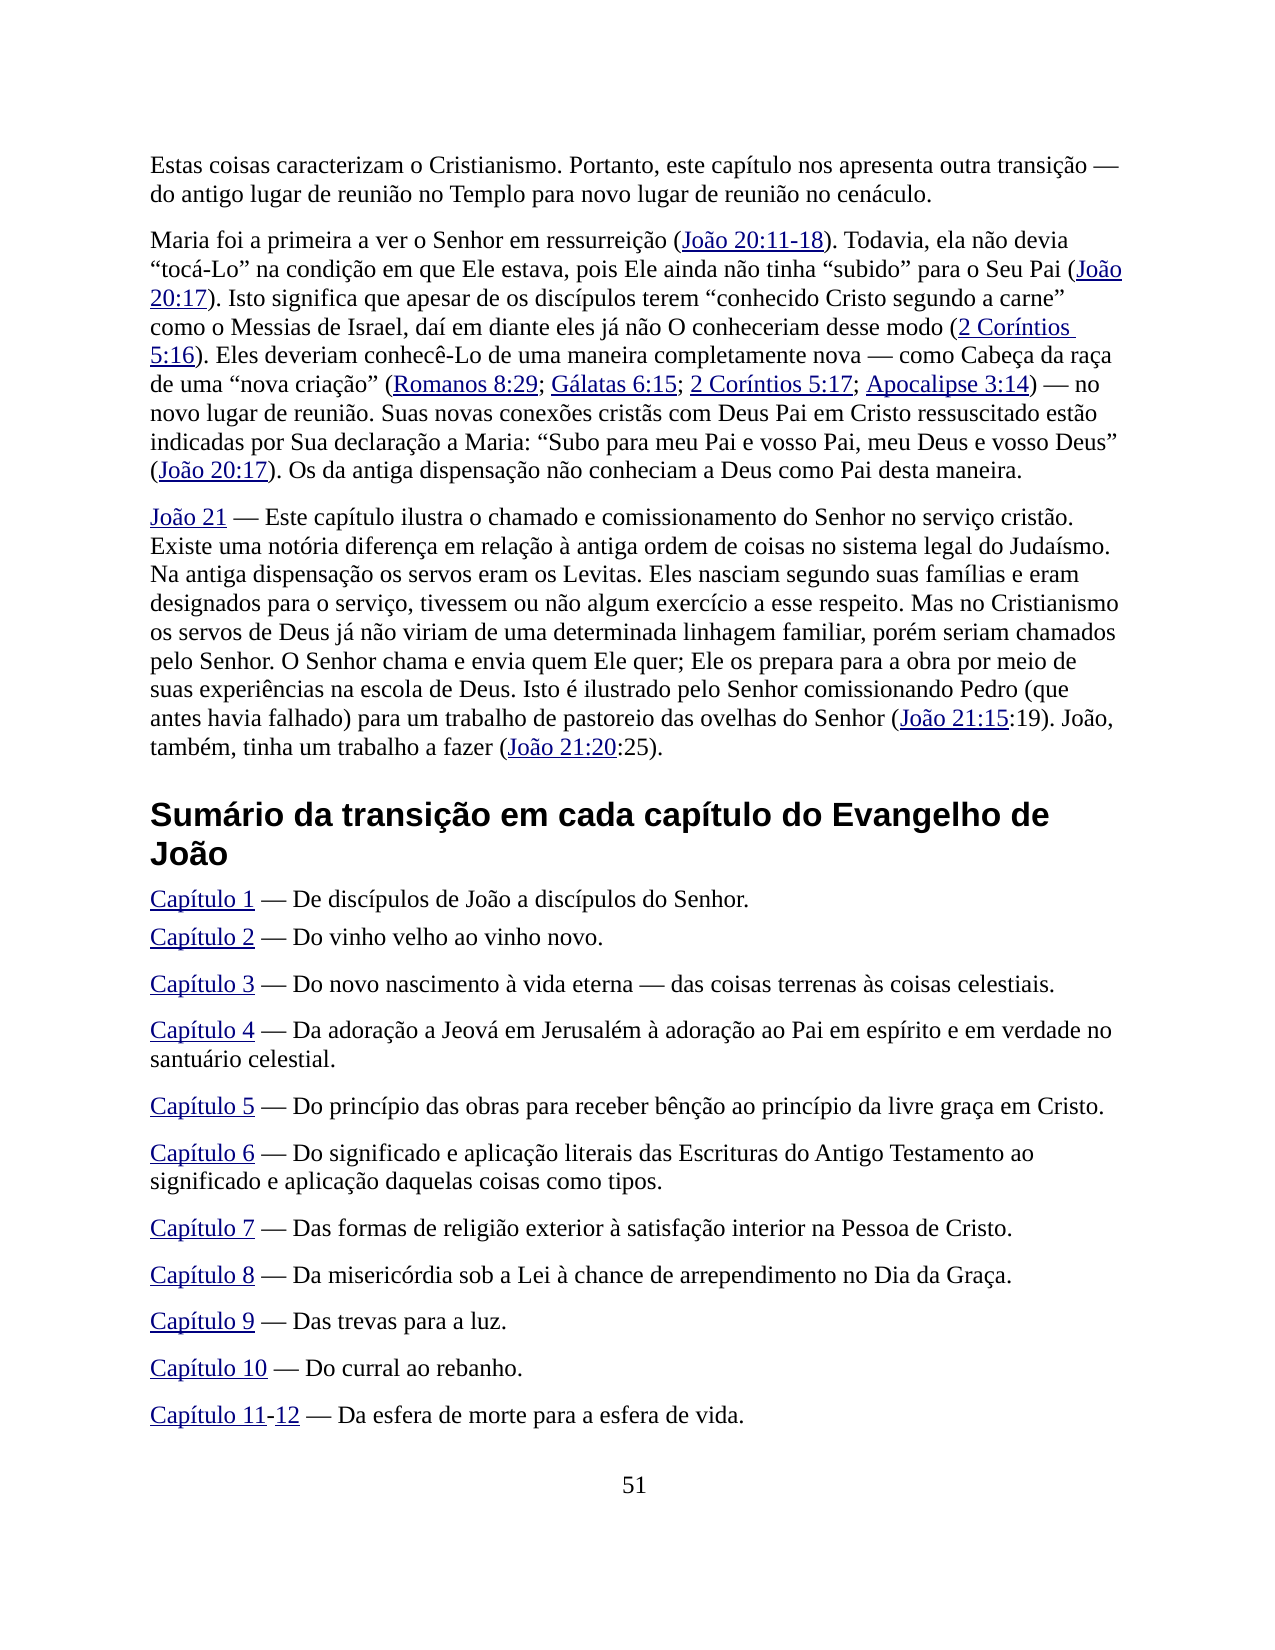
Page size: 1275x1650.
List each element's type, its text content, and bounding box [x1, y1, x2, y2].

text Capítulo 10 — Do curral ao rebanho. [150, 1353, 1125, 1382]
subtitle Sumário da transição em cada capítulo do Evangelho de João [150, 795, 1125, 872]
text Maria foi a primeira a ver o Senhor em ressurreição (João 20:11-18). Todavia, ela não devia “tocá-Lo” na condição em que Ele estava, pois Ele ainda não tinha “subido” para o Seu Pai (João 20:17). Isto significa que apesar de os discípulos terem “conhecido Cristo segundo a carne” como o Messias de Israel, daí em diante eles já não O conheceriam desse modo (2 Coríntios 5:16). Eles deveriam conhecê-Lo de uma maneira completamente nova — como Cabeça da raça de uma “nova criação” (Romanos 8:29; Gálatas 6:15; 2 Coríntios 5:17; Apocalipse 3:14) — no novo lugar de reunião. Suas novas conexões cristãs com Deus Pai em Cristo ressuscitado estão indicadas por Sua declaração a Maria: “Subo para meu Pai e vosso Pai, meu Deus e vosso Deus” (João 20:17). Os da antiga dispensação não conheciam a Deus como Pai desta maneira. [150, 225, 1125, 484]
text Capítulo 9 — Das trevas para a luz. [150, 1306, 1125, 1335]
text Capítulo 2 — Do vinho velho ao vinho novo. [150, 922, 1125, 951]
text Capítulo 3 — Do novo nascimento à vida eterna — das coisas terrenas às coisas celestiais. [150, 969, 1125, 998]
text Capítulo 6 — Do significado e aplicação literais das Escrituras do Antigo Testamento ao significado e aplicação daquelas coisas como tipos. [150, 1138, 1125, 1195]
text Capítulo 4 — Da adoração a Jeová em Jerusalém à adoração ao Pai em espírito e em verdade no santuário celestial. [150, 1016, 1125, 1073]
text Capítulo 5 — Do princípio das obras para receber bênção ao princípio da livre graça em Cristo. [150, 1091, 1125, 1120]
text João 21 — Este capítulo ilustra o chamado e comissionamento do Senhor no serviço cristão. Existe uma notória diferença em relação à antiga ordem de coisas no sistema legal do Judaísmo. Na antiga dispensação os servos eram os Levitas. Eles nasciam segundo suas famílias e eram designados para o serviço, tivessem ou não algum exercício a esse respeito. Mas no Cristianismo os servos de Deus já não viriam de uma determinada linhagem familiar, porém seriam chamados pelo Senhor. O Senhor chama e envia quem Ele quer; Ele os prepara para a obra por meio de suas experiências na escola de Deus. Isto é ilustrado pelo Senhor comissionando Pedro (que antes havia falhado) para um trabalho de pastoreio das ovelhas do Senhor (João 21:15:19). João, também, tinha um trabalho a fazer (João 21:20:25). [150, 502, 1125, 761]
text Capítulo 11-12 — Da esfera de morte para a esfera de vida. [150, 1400, 1125, 1428]
text Estas coisas caracterizam o Cristianismo. Portanto, este capítulo nos apresenta outra transição — do antigo lugar de reunião no Templo para novo lugar de reunião no cenáculo. [150, 150, 1125, 207]
text Capítulo 1 — De discípulos de João a discípulos do Senhor. [150, 884, 1125, 913]
text Capítulo 8 — Da misericórdia sob a Lei à chance de arrependimento no Dia da Graça. [150, 1260, 1125, 1288]
text Capítulo 7 — Das formas de religião exterior à satisfação interior na Pessoa de Cristo. [150, 1213, 1125, 1242]
